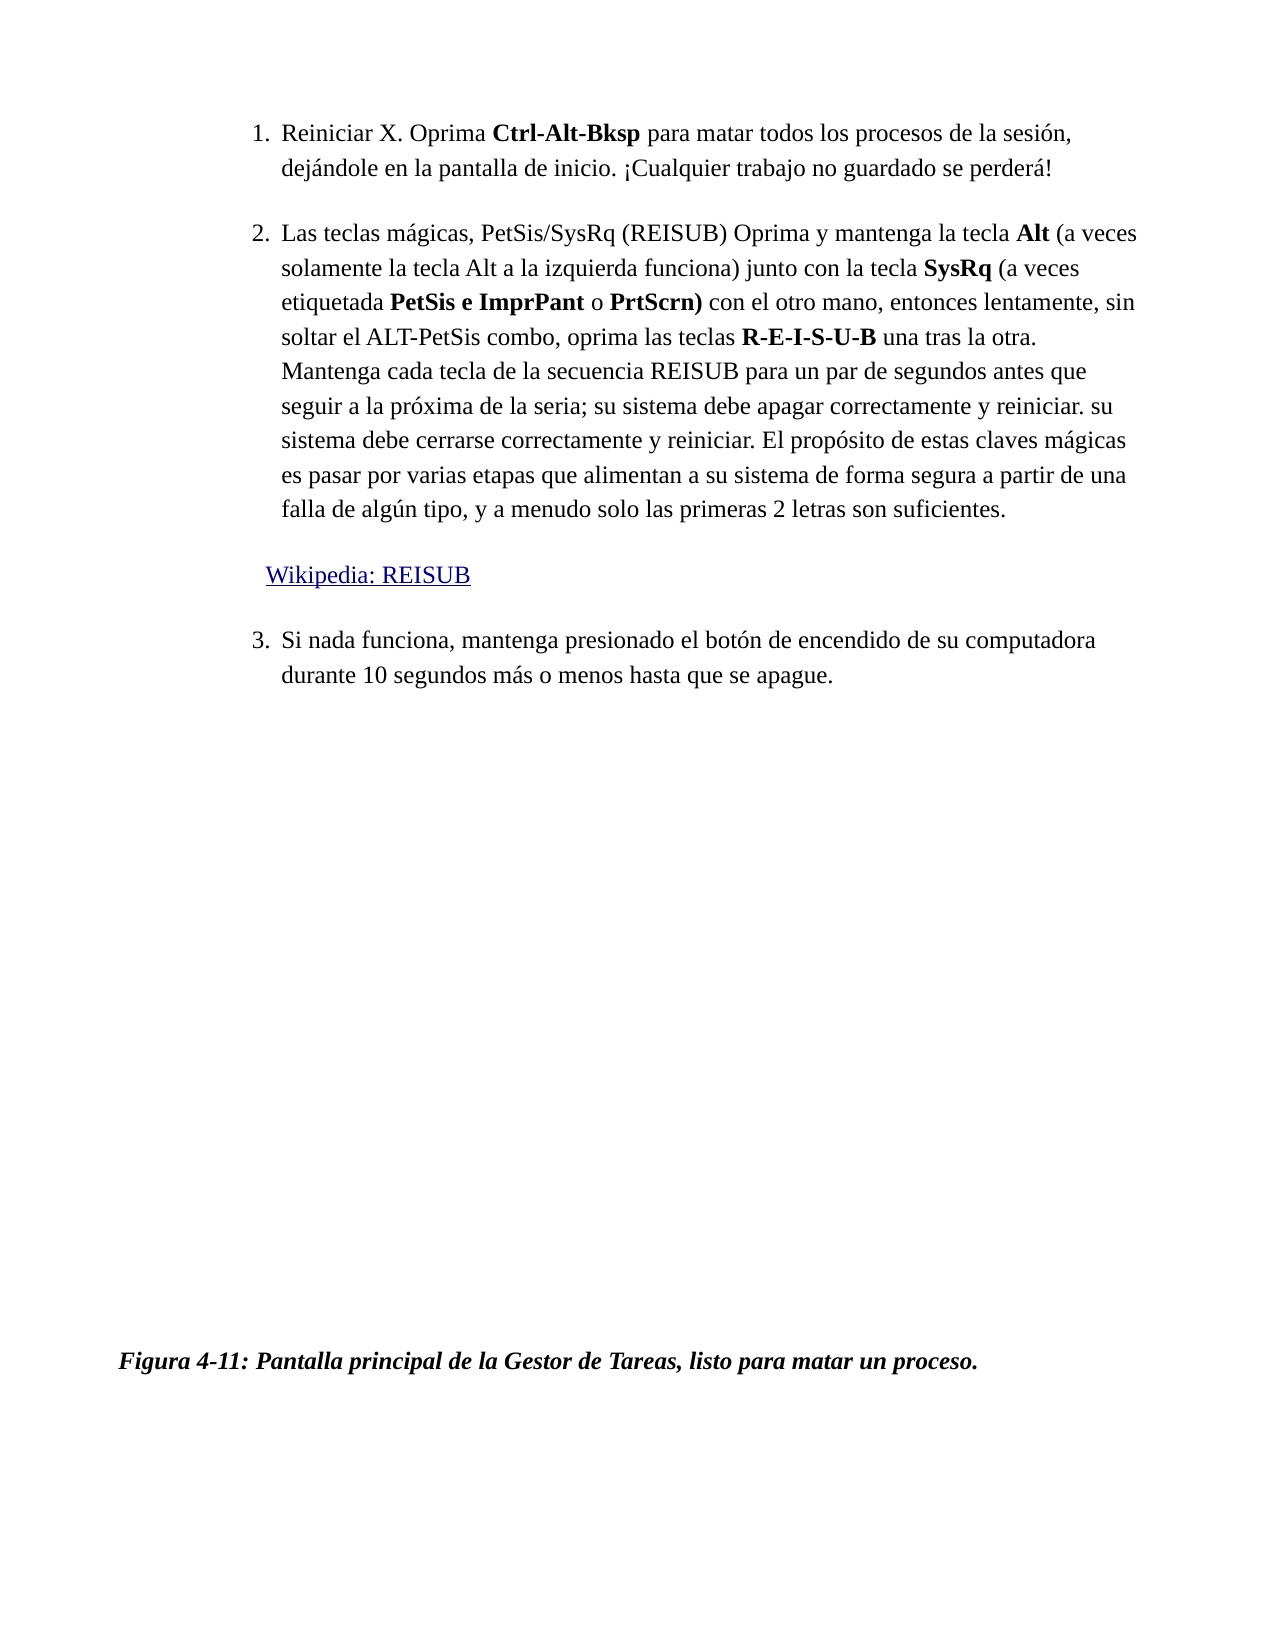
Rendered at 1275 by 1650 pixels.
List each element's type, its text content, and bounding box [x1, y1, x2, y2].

list Reiniciar X. Oprima Ctrl-Alt-Bksp para matar todos los procesos de la sesión, dejándole en la pantalla de inicio. ¡Cualquier trabajo no guardado se perderá! [252, 118, 1141, 181]
list Si nada funciona, mantenga presionado el botón de encendido de su computadora durante 10 segundos más o menos hasta que se apague. [252, 626, 1141, 689]
list Las teclas mágicas, PetSis/SysRq (REISUB) Oprima y mantenga la tecla Alt (a veces solamente la tecla Alt a la izquierda funciona) junto con la tecla SysRq (a veces etiquetada PetSis e ImprPant o PrtScrn) con el otro mano, entonces lentamente, sin soltar el ALT-PetSis combo, oprima las teclas R-E-I-S-U-B una tras la otra. Mantenga cada tecla de la secuencia REISUB para un par de segundos antes que seguir a la próxima de la seria; su sistema debe apagar correctamente y reiniciar. su sistema debe cerrarse correctamente y reiniciar. El propósito de estas claves mágicas es pasar por varias etapas que alimentan a su sistema de forma segura a partir de una falla de algún tipo, y a menudo solo las primeras 2 letras son suficientes. [252, 218, 1141, 523]
text Figura 4-11: Pantalla principal de la Gestor de Tareas, listo para matar un proceso. [118, 1346, 1157, 1375]
list Wikipedia: REISUB [236, 560, 1157, 589]
